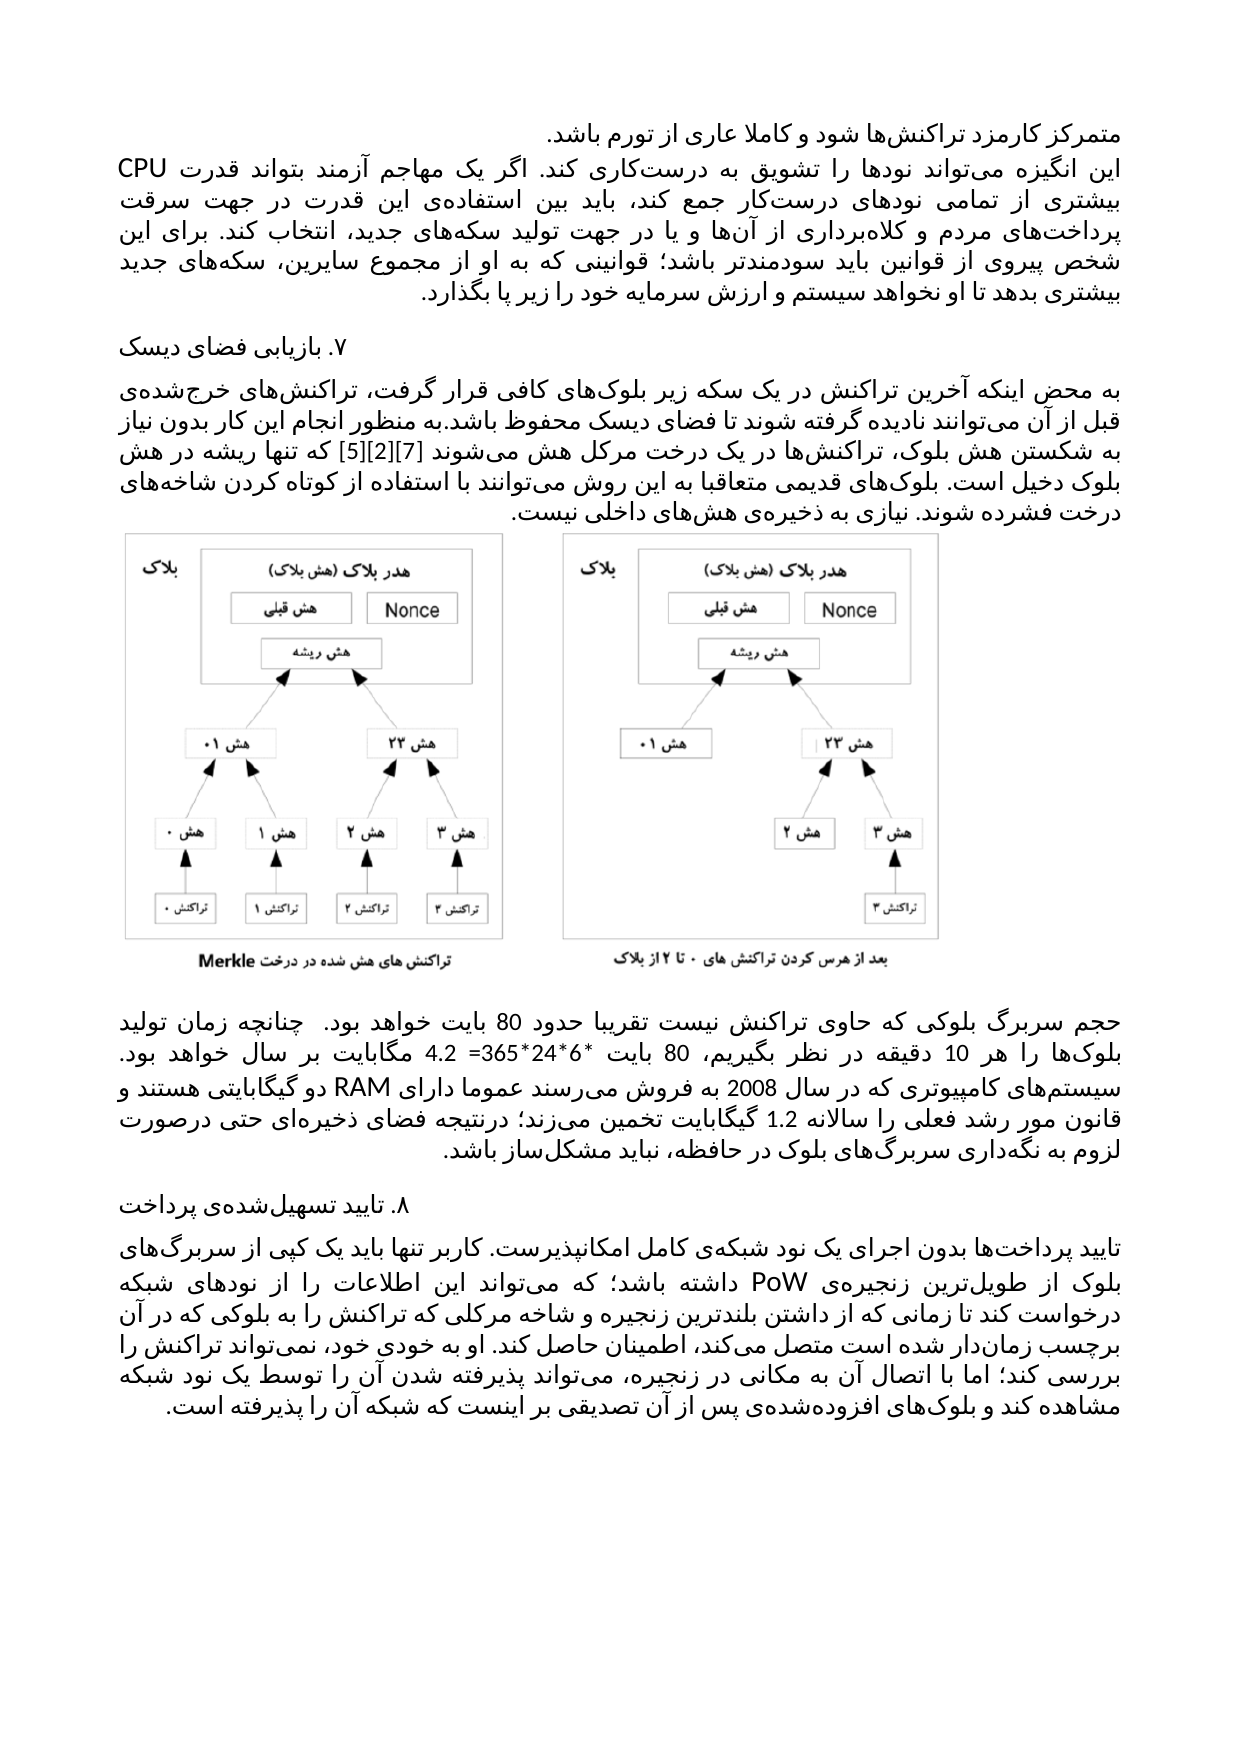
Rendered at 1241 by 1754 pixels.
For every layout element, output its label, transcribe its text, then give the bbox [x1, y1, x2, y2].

text ۷. بازیابی فضای دیسک [118, 331, 1122, 362]
text همچنین این انگیزه می‌تواند با کارمزد تراکنش‌ها نیز تامین گردد. اگر مقدار خروجی یک تراکنش از مقدار ورودی آن کم‌تر باشد، مابه‌تفاوت یک کارمزد تراکنش است که به میزان انگیزه بلوک حاوی تراکنش می‌افزاید. زمانی که تعداد از پیش تعیین‌شده‌ی سکه‌ها به گردش درآمد، انگیزه تنها می‌تواند متمرکز کارمزد تراکنش‌ها شود و کاملا عاری از تورم باشد. [118, 118, 1122, 149]
text تایید پرداخت‌ها بدون اجرای یک نود شبکه‌ی کامل امکانپذیرست. کاربر تنها باید یک کپی از سربرگ‌های بلوک از طویل‌ترین زنجیره‌ی PoW داشته باشد؛ که می‌تواند این اطلاعات را از نودهای شبکه درخواست کند تا زمانی که از داشتن بلندترین زنجیره و شاخه مرکلی که تراکنش را به بلوکی که در آن برچسب زمان‌دار شده است متصل می‌کند، اطمینان حاصل کند. او به خودی خود، نمی‌تواند تراکنش را بررسی کند؛ اما با اتصال آن به مکانی در زنجیره، می‌تواند پذیرفته شدن آن را توسط یک نود شبکه مشاهده کند و بلوک‌های افزوده‌شده‌ی پس از آن تصدیقی بر اینست که شبکه آن را پذیرفته است. [118, 1232, 1122, 1421]
text به محض اینکه آخرین تراکنش در یک سکه زیر بلوک‌های کافی قرار گرفت، تراکنش‌های خرج‌شده‌ی قبل از آن می‌توانند نادیده گرفته شوند تا فضای دیسک محفوظ باشد.به منظور انجام این کار بدون نیاز به شکستن هش بلوک، تراکنش‌ها در یک درخت مرکل هش می‌شوند [7][2][5] که تنها ریشه در هش بلوک دخیل است. بلوک‌های قدیمی متعاقبا به این روش می‌توانند با استفاده از کوتاه کردن شاخه‌های درخت فشرده شوند. نیازی به ذخیره‌ی هش‌های داخلی نیست. [118, 374, 1122, 527]
text این انگیزه می‌تواند نودها را تشویق به درست‌کاری کند. اگر یک مهاجم آزمند بتواند قدرت CPU بیشتری از تمامی نودهای درست‌کار جمع کند، باید بین استفاده‌ی این قدرت در جهت سرقت پرداخت‌های مردم و کلاه‌برداری از آن‌ها و یا در جهت تولید سکه‌های جدید، انتخاب کند. برای این شخص پیروی از قوانین باید سودمندتر باشد؛ قوانینی که به او از مجموع سایرین، سکه‌های جدید بیشتری بدهد تا او نخواهد سیستم و ارزش سرمایه خود را زیر پا بگذارد. [118, 149, 1122, 306]
text ۸. تایید تسهیل‌شده‌ی پرداخت [118, 1189, 1122, 1220]
text حجم سربرگ بلوکی که حاوی تراکنش نیست تقریبا حدود 80 بایت خواهد بود. چنانچه زمان تولید بلوک‌ها را هر 10 دقیقه در نظر بگیریم، 80 بایت *6*24*365= 4.2 مگابایت بر سال خواهد بود. سیستم‌های کامپیوتری که در سال 2008 به فروش می‌رسند عموما دارای RAM دو گیگابایتی هستند و قانون مور رشد فعلی را سالانه 1.2 گیگابایت تخمین می‌زند؛ درنتیجه فضای ذخیره‌ای حتی درصورت لزوم به نگه‌داری سربرگ‌های بلوک در حافظه، نباید مشکل‌ساز باشد. [118, 1007, 1122, 1164]
